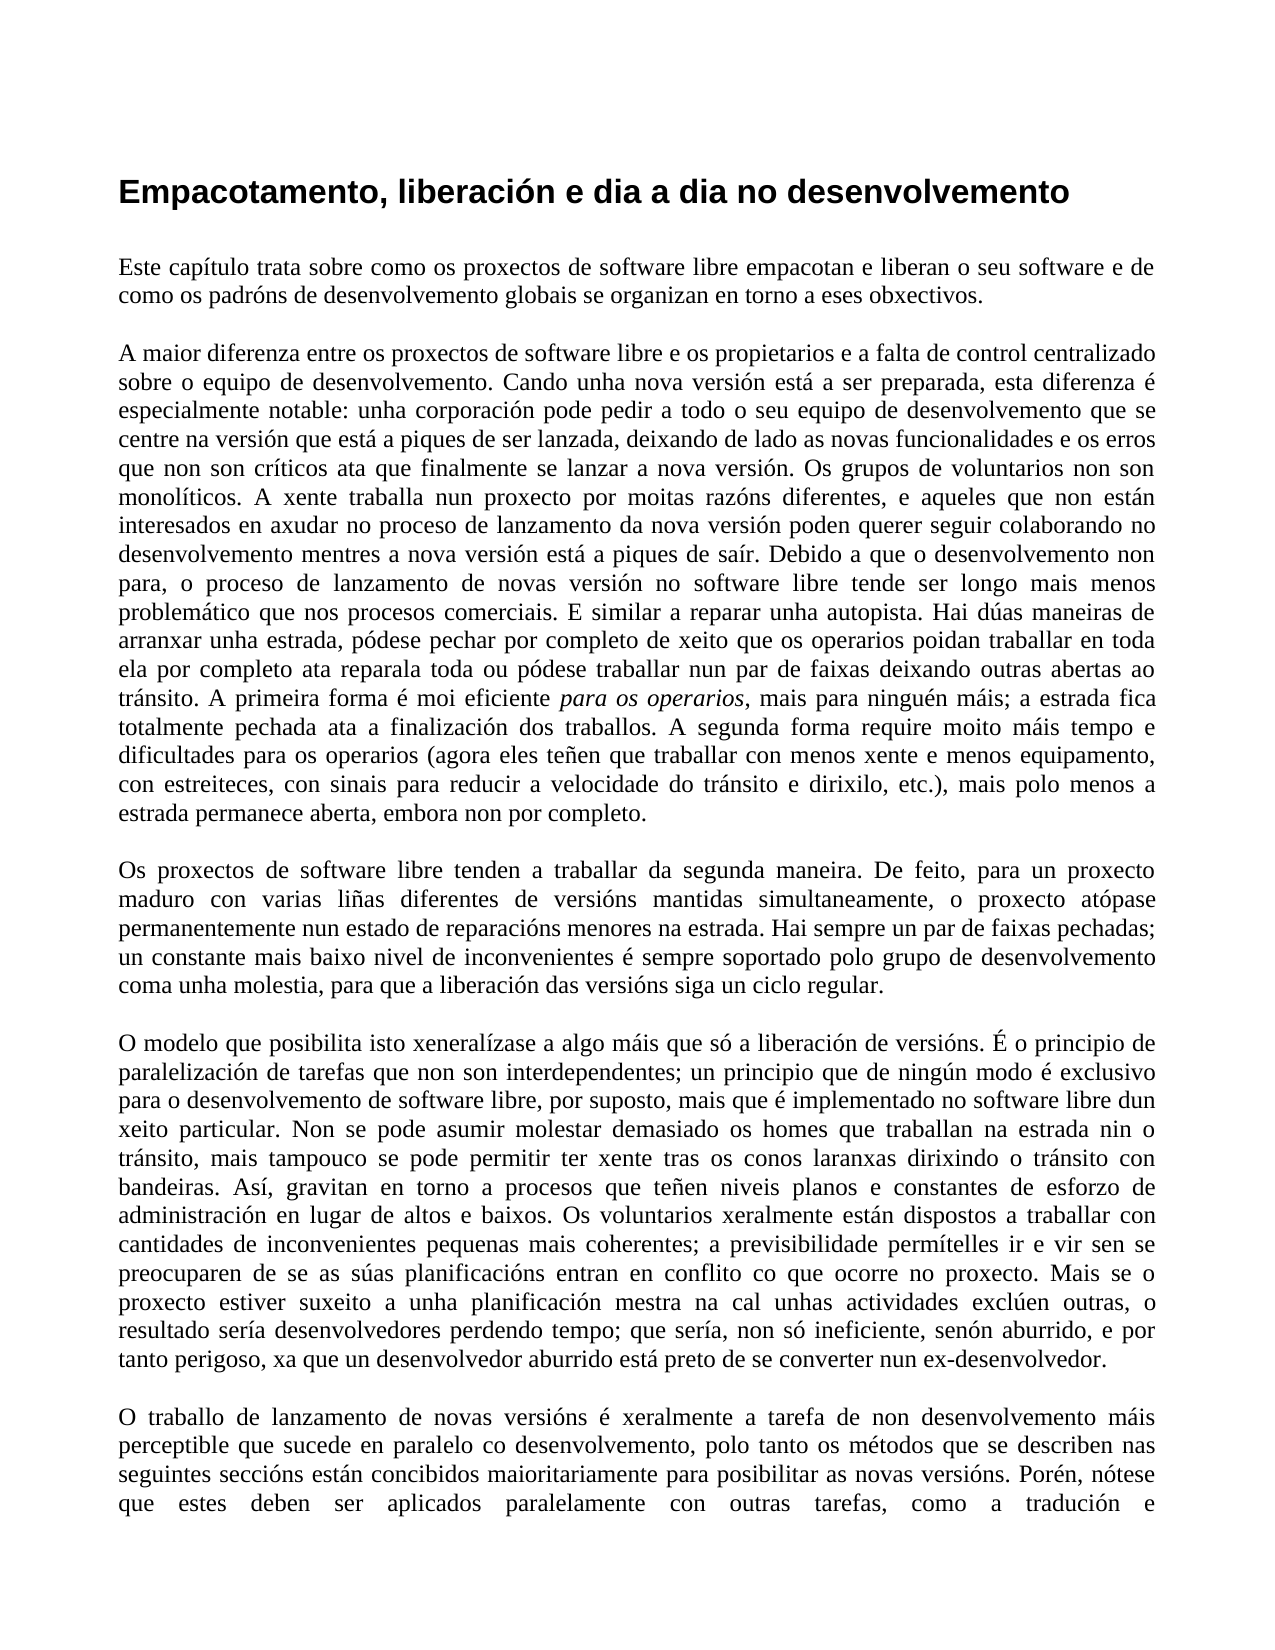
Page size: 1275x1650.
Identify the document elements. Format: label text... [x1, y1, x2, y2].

text Os proxectos de software libre tenden a traballar da segunda maneira. De feito, para un proxecto maduro con varias liñas diferentes de versións mantidas simultaneamente, o proxecto atópase permanentemente nun estado de reparacións menores na estrada. Hai sempre un par de faixas pechadas; un constante mais baixo nivel de inconvenientes é sempre soportado polo grupo de desenvolvemento coma unha molestia, para que a liberación das versións siga un ciclo regular. [118, 856, 1157, 999]
text O traballo de lanzamento de novas versións é xeralmente a tarefa de non desenvolvemento máis perceptible que sucede en paralelo co desenvolvemento, polo tanto os métodos que se describen nas seguintes seccións están concibidos maioritariamente para posibilitar as novas versións. Porén, nótese que estes deben ser aplicados paralelamente con outras tarefas, como a tradución e [118, 1402, 1157, 1517]
text O modelo que posibilita isto xeneralízase a algo máis que só a liberación de versións. É o principio de paralelización de tarefas que non son interdependentes; un principio que de ningún modo é exclusivo para o desenvolvemento de software libre, por suposto, mais que é implementado no software libre dun xeito particular. Non se pode asumir molestar demasiado os homes que traballan na estrada nin o tránsito, mais tampouco se pode permitir ter xente tras os conos laranxas dirixindo o tránsito con bandeiras. Así, gravitan en torno a procesos que teñen niveis planos e constantes de esforzo de administración en lugar de altos e baixos. Os voluntarios xeralmente están dispostos a traballar con cantidades de inconvenientes pequenas mais coherentes; a previsibilidade permítelles ir e vir sen se preocuparen de se as súas planificacións entran en conflito co que ocorre no proxecto. Mais se o proxecto estiver suxeito a unha planificación mestra na cal unhas actividades exclúen outras, o resultado sería desenvolvedores perdendo tempo; que sería, non só ineficiente, senón aburrido, e por tanto perigoso, xa que un desenvolvedor aburrido está preto de se converter nun ex-desenvolvedor. [118, 1028, 1157, 1373]
text A maior diferenza entre os proxectos de software libre e os propietarios e a falta de control centralizado sobre o equipo de desenvolvemento. Cando unha nova versión está a ser preparada, esta diferenza é especialmente notable: unha corporación pode pedir a todo o seu equipo de desenvolvemento que se centre na versión que está a piques de ser lanzada, deixando de lado as novas funcionalidades e os erros que non son críticos ata que finalmente se lanzar a nova versión. Os grupos de voluntarios non son monolíticos. A xente traballa nun proxecto por moitas razóns diferentes, e aqueles que non están interesados en axudar no proceso de lanzamento da nova versión poden querer seguir colaborando no desenvolvemento mentres a nova versión está a piques de saír. Debido a que o desenvolvemento non para, o proceso de lanzamento de novas versión no software libre tende ser longo mais menos problemático que nos procesos comerciais. E similar a reparar unha autopista. Hai dúas maneiras de arranxar unha estrada, pódese pechar por completo de xeito que os operarios poidan traballar en toda ela por completo ata reparala toda ou pódese traballar nun par de faixas deixando outras abertas ao tránsito. A primeira forma é moi eficiente para os operarios, mais para ninguén máis; a estrada fica totalmente pechada ata a finalización dos traballos. A segunda forma require moito máis tempo e dificultades para os operarios (agora eles teñen que traballar con menos xente e menos equipamento, con estreiteces, con sinais para reducir a velocidade do tránsito e dirixilo, etc.), mais polo menos a estrada permanece aberta, embora non por completo. [118, 338, 1157, 827]
subtitle Empacotamento, liberación e dia a dia no desenvolvemento [118, 172, 1157, 211]
text Este capítulo trata sobre como os proxectos de software libre empacotan e liberan o seu software e de como os padróns de desenvolvemento globais se organizan en torno a eses obxectivos. [118, 252, 1157, 309]
